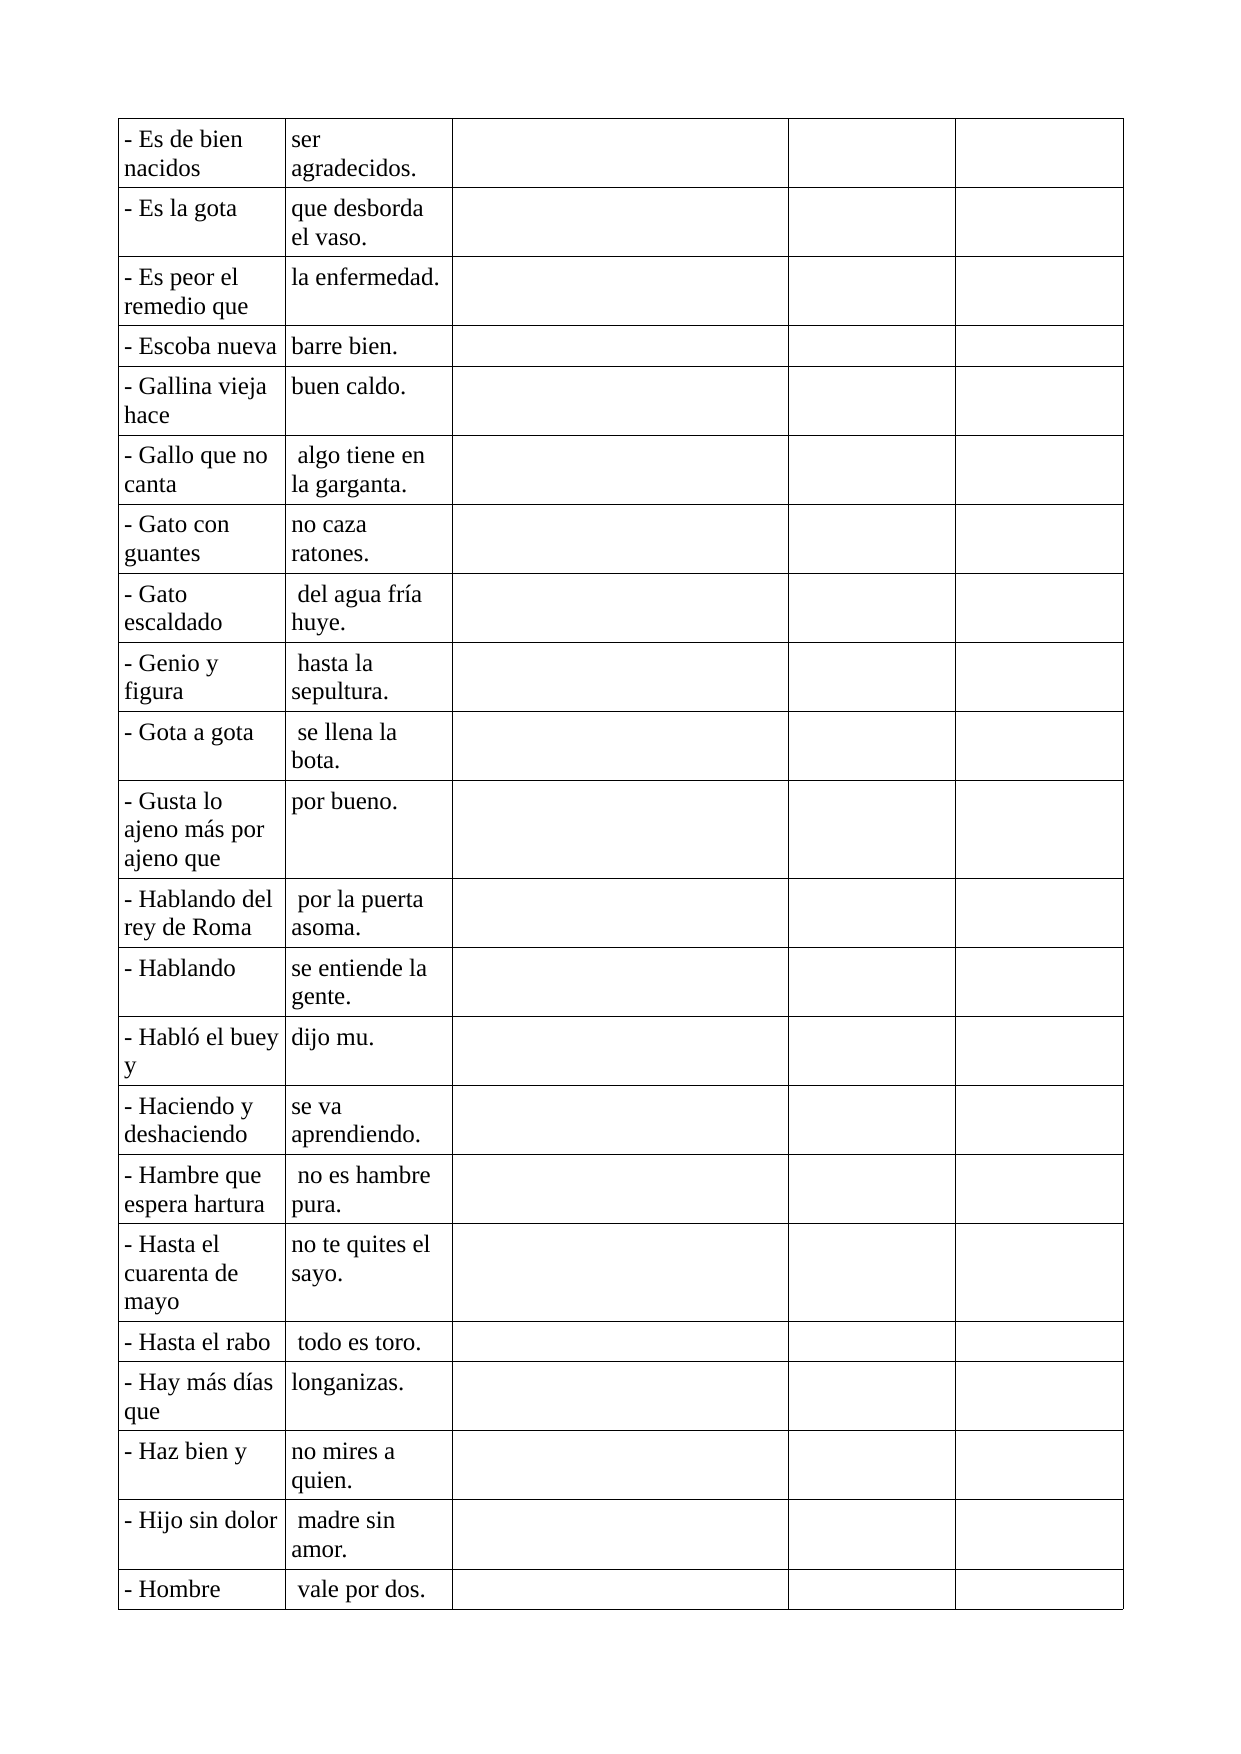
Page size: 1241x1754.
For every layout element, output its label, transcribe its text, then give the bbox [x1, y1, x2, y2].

table_cell [453, 1431, 788, 1499]
table_cell [453, 436, 788, 504]
table_cell no te quites el sayo. [286, 1224, 452, 1321]
table_cell [789, 1570, 955, 1609]
table_cell [453, 1017, 788, 1085]
table_cell [956, 326, 1123, 366]
table_cell [956, 712, 1123, 780]
table_cell [453, 119, 788, 187]
table_cell - Es peor el remedio que [119, 257, 285, 325]
table_cell [956, 1431, 1123, 1499]
table_cell se llena la bota. [286, 712, 452, 780]
table_cell [789, 643, 955, 711]
table_cell hasta la sepultura. [286, 643, 452, 711]
table_cell [956, 119, 1123, 187]
table_cell - Genio y figura [119, 643, 285, 711]
table_cell [956, 1322, 1123, 1361]
table_cell [789, 948, 955, 1016]
table_cell [789, 367, 955, 435]
table_cell [789, 1322, 955, 1361]
table_cell que desborda el vaso. [286, 188, 452, 256]
table_cell [453, 257, 788, 325]
table_cell - Gato con guantes [119, 505, 285, 573]
table_cell [453, 1086, 788, 1154]
table_cell [453, 879, 788, 947]
table_cell [956, 1224, 1123, 1321]
table_cell [789, 1224, 955, 1321]
table_cell no caza ratones. [286, 505, 452, 573]
table_cell - Hijo sin dolor [119, 1500, 285, 1568]
table_cell [789, 781, 955, 878]
table_cell - Es la gota [119, 188, 285, 256]
table_cell - Hablando [119, 948, 285, 1016]
table_cell [789, 574, 955, 642]
table_cell [453, 505, 788, 573]
table_cell - Hay más días que [119, 1362, 285, 1430]
table_cell [789, 257, 955, 325]
table_cell - Es de bien nacidos [119, 119, 285, 187]
table_cell del agua fría huye. [286, 574, 452, 642]
table_cell no es hambre pura. [286, 1155, 452, 1223]
table_cell [789, 188, 955, 256]
table_cell [956, 879, 1123, 947]
table_cell [956, 505, 1123, 573]
table_cell longanizas. [286, 1362, 452, 1430]
table_cell algo tiene en la garganta. [286, 436, 452, 504]
table_cell [789, 1500, 955, 1568]
table_cell se entiende la gente. [286, 948, 452, 1016]
table_cell - Hablando del rey de Roma [119, 879, 285, 947]
table_cell [956, 436, 1123, 504]
table_cell [789, 436, 955, 504]
table_cell la enfermedad. [286, 257, 452, 325]
table_cell [789, 1017, 955, 1085]
table_cell madre sin amor. [286, 1500, 452, 1568]
table_cell - Escoba nueva [119, 326, 285, 366]
table_cell vale por dos. [286, 1570, 452, 1609]
table_cell [956, 257, 1123, 325]
table_cell [789, 712, 955, 780]
table_cell [453, 781, 788, 878]
table_cell [956, 574, 1123, 642]
table_cell [453, 367, 788, 435]
table_cell - Gusta lo ajeno más por ajeno que [119, 781, 285, 878]
table_cell [956, 948, 1123, 1016]
table_cell [956, 188, 1123, 256]
table_cell [453, 188, 788, 256]
table_cell barre bien. [286, 326, 452, 366]
table_cell [789, 119, 955, 187]
table_cell [453, 574, 788, 642]
table_cell - Haz bien y [119, 1431, 285, 1499]
table_cell [453, 712, 788, 780]
table_cell [956, 1017, 1123, 1085]
table_cell [789, 1155, 955, 1223]
table_cell [453, 1570, 788, 1609]
table_cell [453, 326, 788, 366]
table_cell [453, 1155, 788, 1223]
table_cell ser agradecidos. [286, 119, 452, 187]
table_cell [453, 1500, 788, 1568]
table_cell [789, 879, 955, 947]
table_cell [956, 1362, 1123, 1430]
table_cell [453, 1224, 788, 1321]
table_cell [956, 1570, 1123, 1609]
table_cell - Gallina vieja hace [119, 367, 285, 435]
table_cell todo es toro. [286, 1322, 452, 1361]
table_cell [956, 1500, 1123, 1568]
table_cell [789, 1362, 955, 1430]
table_cell por bueno. [286, 781, 452, 878]
table_cell [956, 643, 1123, 711]
table_cell [453, 643, 788, 711]
table_cell [956, 781, 1123, 878]
table_cell [956, 367, 1123, 435]
table_cell por la puerta asoma. [286, 879, 452, 947]
table_cell - Hasta el cuarenta de mayo [119, 1224, 285, 1321]
table_cell - Gota a gota [119, 712, 285, 780]
table_cell [956, 1086, 1123, 1154]
table_cell [453, 948, 788, 1016]
table_cell [453, 1362, 788, 1430]
table_cell se va aprendiendo. [286, 1086, 452, 1154]
table_cell [789, 326, 955, 366]
table_cell - Hasta el rabo [119, 1322, 285, 1361]
table_cell [789, 1431, 955, 1499]
table_cell - Hombre [119, 1570, 285, 1609]
table_cell [789, 505, 955, 573]
table_cell dijo mu. [286, 1017, 452, 1085]
table_cell [789, 1086, 955, 1154]
table_cell - Habló el buey y [119, 1017, 285, 1085]
table_cell - Haciendo y deshaciendo [119, 1086, 285, 1154]
table_cell [956, 1155, 1123, 1223]
table_cell buen caldo. [286, 367, 452, 435]
table_cell - Gallo que no canta [119, 436, 285, 504]
table_cell - Hambre que espera hartura [119, 1155, 285, 1223]
table_cell - Gato escaldado [119, 574, 285, 642]
table_cell no mires a quien. [286, 1431, 452, 1499]
table_cell [453, 1322, 788, 1361]
